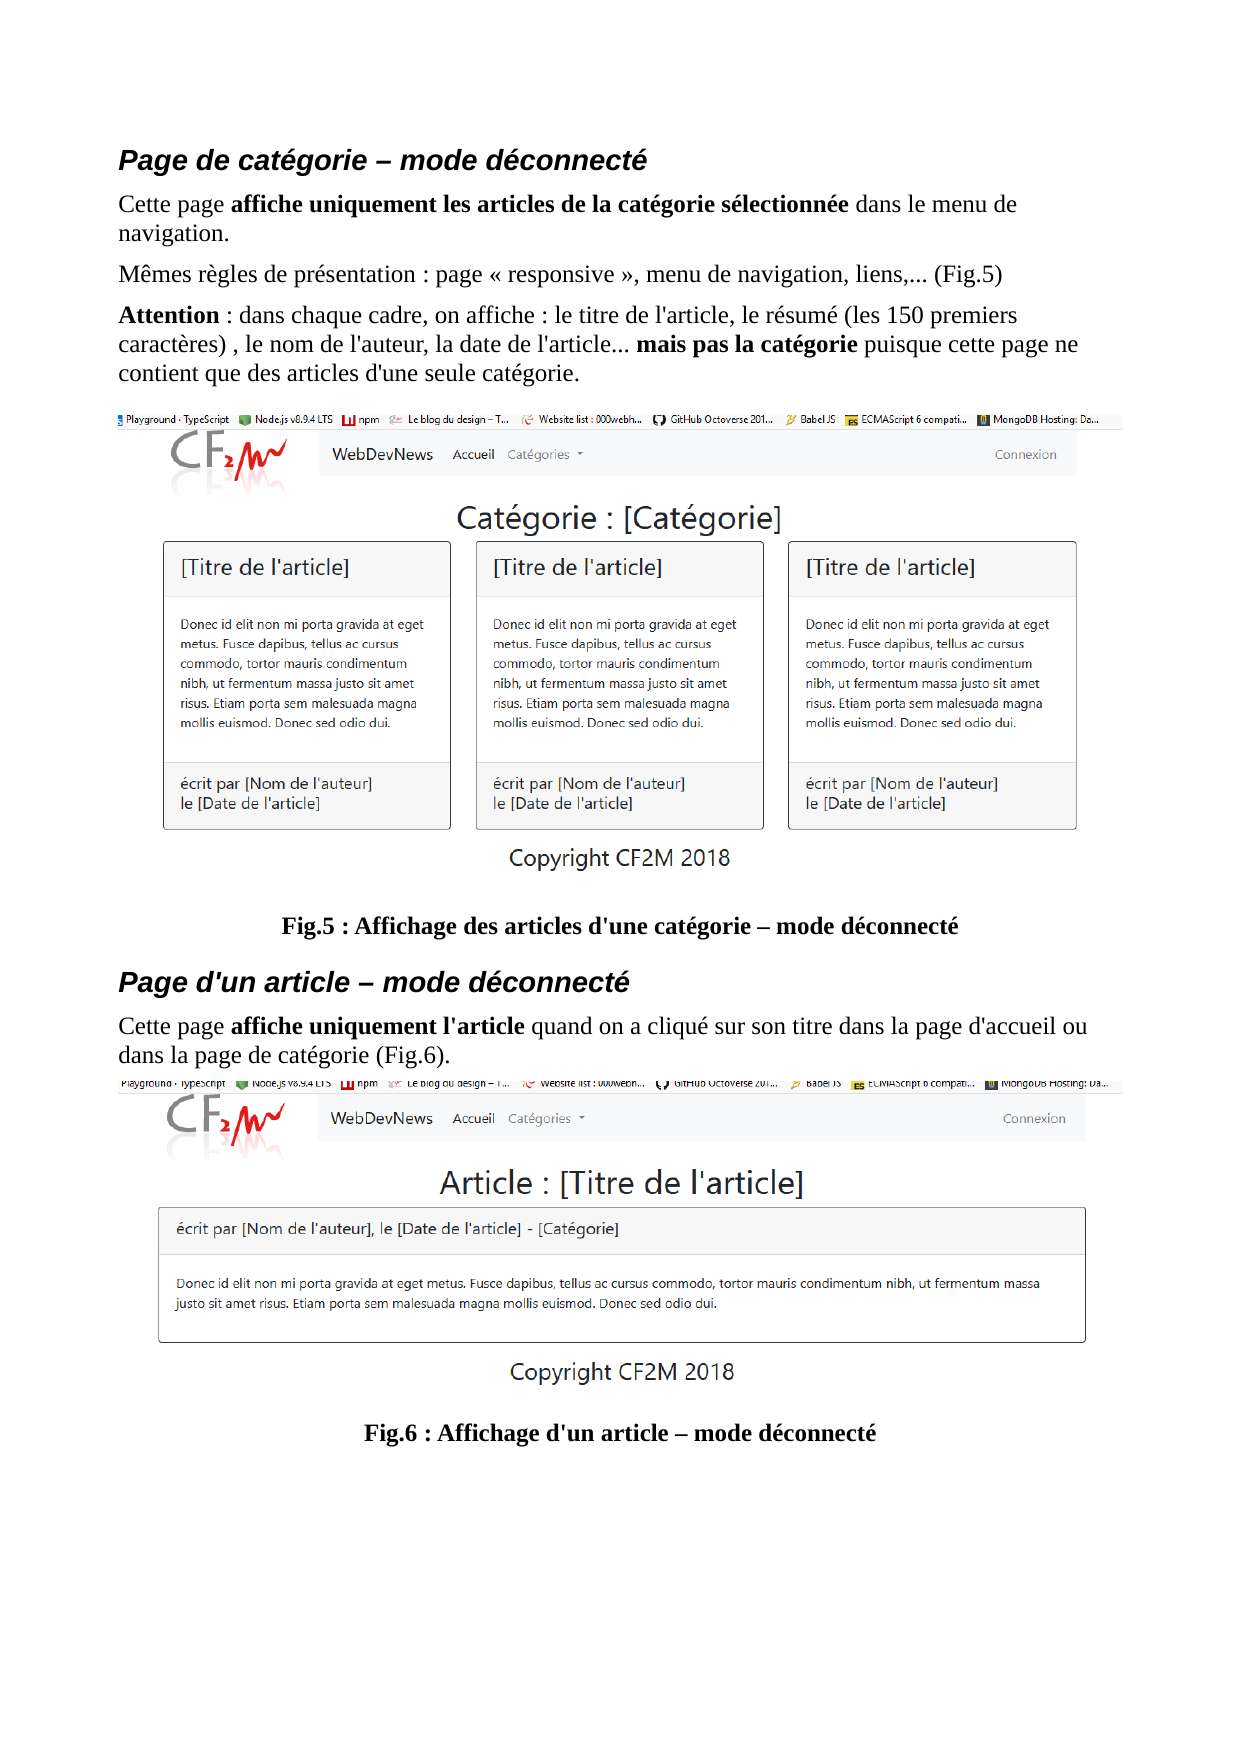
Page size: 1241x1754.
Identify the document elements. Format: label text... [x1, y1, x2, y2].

text Cette page affiche uniquement les articles de la catégorie sélectionnée dans le menu de navigation. [118, 189, 1122, 247]
text Mêmes règles de présentation : page « responsive », menu de navigation, liens,... (Fig.5) [118, 259, 1122, 288]
text Cette page affiche uniquement l'article quand on a cliqué sur son titre dans la page d'accueil ou dans la page de catégorie (Fig.6). [118, 1011, 1122, 1069]
subtitle Page de catégorie – mode déconnecté [118, 143, 1122, 177]
picture [118, 1081, 1123, 1406]
text Fig.6 : Affichage d'un article – mode déconnecté [118, 1418, 1122, 1447]
subtitle Page d'un article – mode déconnecté [118, 965, 1122, 999]
picture [118, 415, 1123, 899]
text Fig.5 : Affichage des articles d'une catégorie – mode déconnecté [118, 911, 1122, 940]
text Attention : dans chaque cadre, on affiche : le titre de l'article, le résumé (les 150 premiers caractères) , le nom de l'auteur, la date de l'article... mais pas la catégorie puisque cette page ne contient que des articles d'une seule catégorie. [118, 300, 1122, 387]
